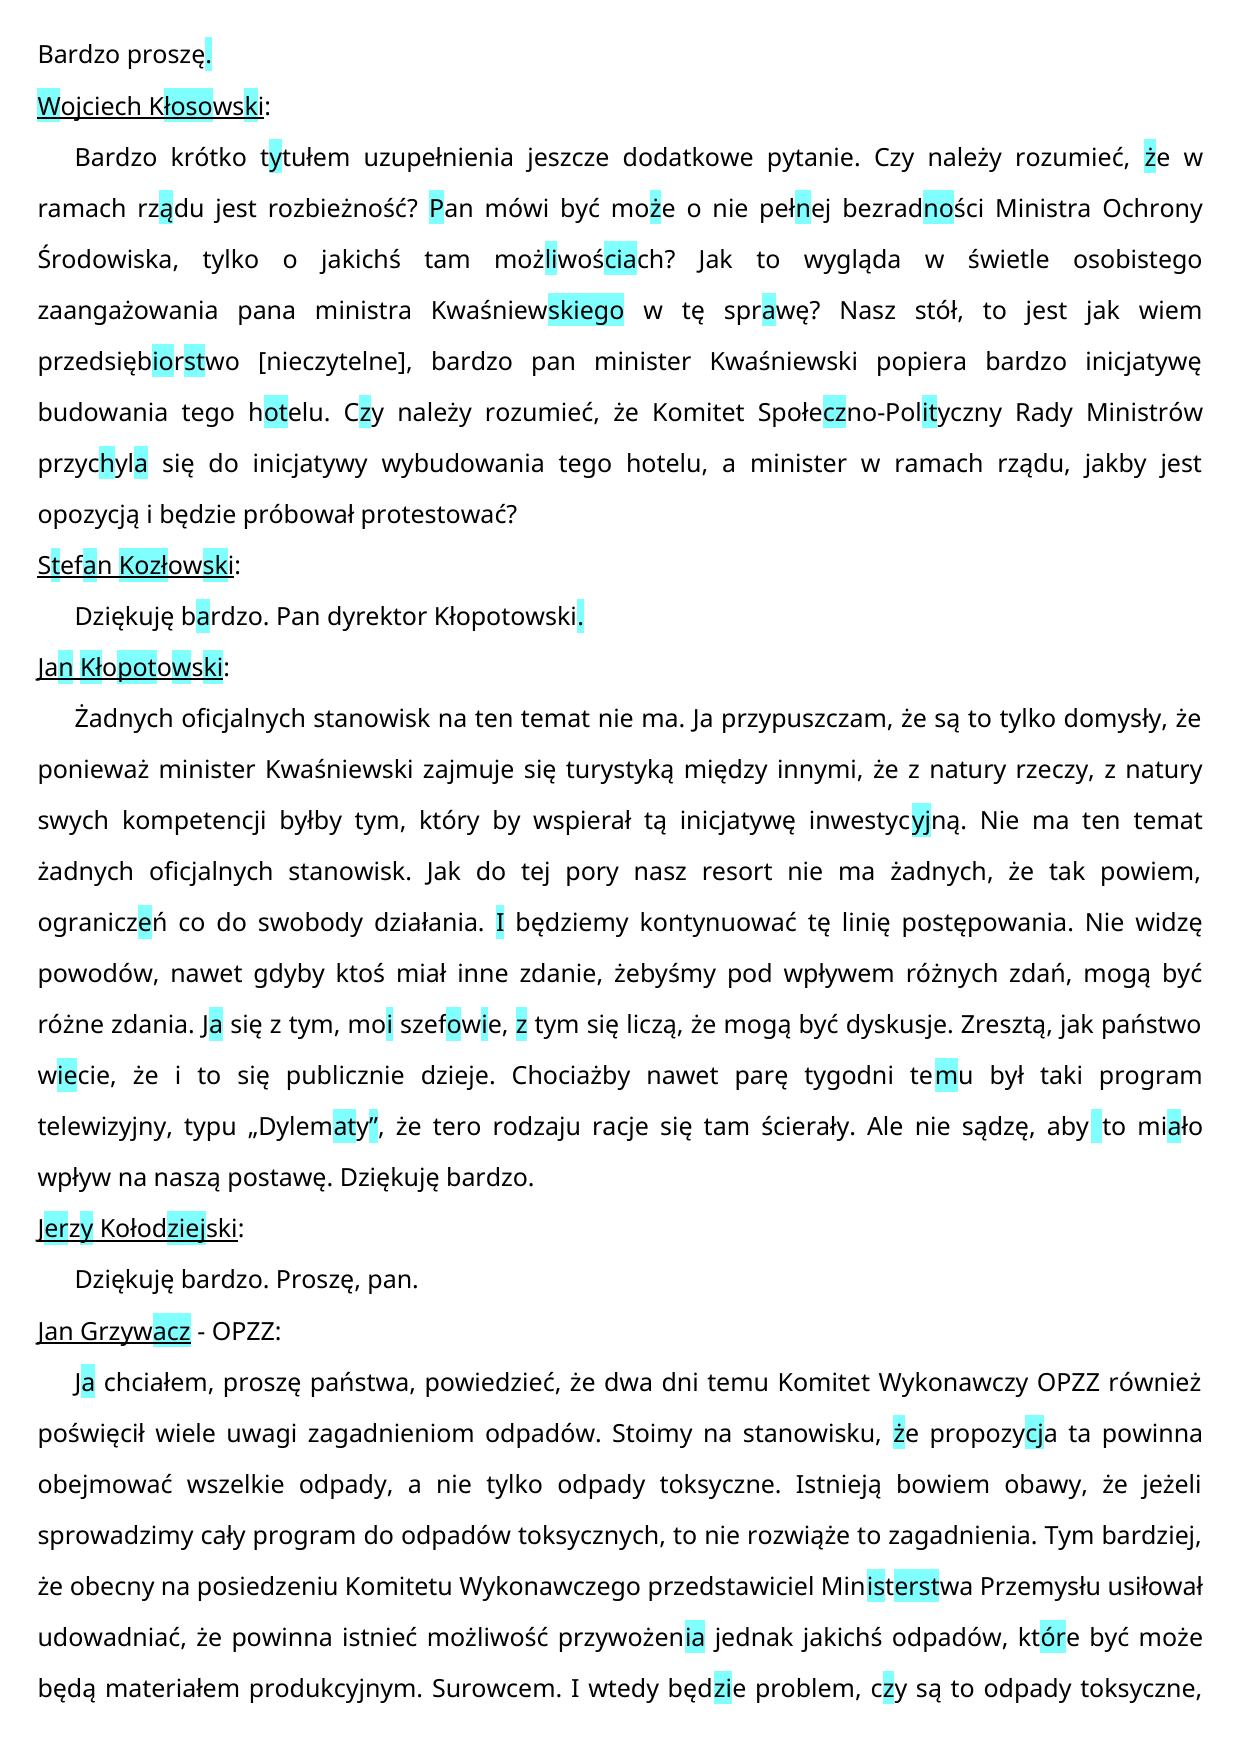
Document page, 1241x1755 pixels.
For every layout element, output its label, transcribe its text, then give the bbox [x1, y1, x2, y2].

text Bardzo proszę. [37, 37, 1203, 71]
text Jerzy Kołodziejski: [37, 1211, 1203, 1245]
text Dziękuję bardzo. Pan dyrektor Kłopotowski. [37, 599, 1203, 633]
text Ja chciałem, proszę państwa, powiedzieć, że dwa dni temu Komitet Wykonawczy OPZZ również poświęcił wiele uwagi zagadnieniom odpadów. Stoimy na stanowisku, że propozycja ta powinna obejmować wszelkie odpady, a nie tylko odpady toksyczne. Istnieją bowiem obawy, że jeżeli sprowadzimy cały program do odpadów toksycznych, to nie rozwiąże to zagadnienia. Tym bardziej, że obecny na posiedzeniu Komitetu Wykonawczego przedstawiciel Ministerstwa Przemysłu usiłował udowadniać, że powinna istnieć możliwość przywożenia jednak jakichś odpadów, które być może będą materiałem produkcyjnym. Surowcem. I wtedy będzie problem, czy są to odpady toksyczne, [37, 1364, 1203, 1704]
text Wojciech Kłosowski: [37, 88, 1203, 122]
text Jan Grzywacz - OPZZ: [37, 1313, 1203, 1347]
text Dziękuję bardzo. Proszę, pan. [37, 1262, 1203, 1296]
text Stefan Kozłowski: [37, 548, 1203, 582]
text Bardzo krótko tytułem uzupełnienia jeszcze dodatkowe pytanie. Czy należy rozumieć, że w ramach rządu jest rozbieżność? Pan mówi być może o nie pełnej bezradności Ministra Ochrony Środowiska, tylko o jakichś tam możliwościach? Jak to wygląda w świetle osobistego zaangażowania pana ministra Kwaśniewskiego w tę sprawę? Nasz stół, to jest jak wiem przedsiębiorstwo [nieczytelne], bardzo pan minister Kwaśniewski popiera bardzo inicjatywę budowania tego hotelu. Czy należy rozumieć, że Komitet Społeczno-Polityczny Rady Ministrów przychyla się do inicjatywy wybudowania tego hotelu, a minister w ramach rządu, jakby jest opozycją i będzie próbował protestować? [37, 139, 1203, 531]
text Jan Kłopotowski: [37, 650, 1203, 684]
text Żadnych oficjalnych stanowisk na ten temat nie ma. Ja przypuszczam, że są to tylko domysły, że ponieważ minister Kwaśniewski zajmuje się turystyką między innymi, że z natury rzeczy, z natury swych kompetencji byłby tym, który by wspierał tą inicjatywę inwestycyjną. Nie ma ten temat żadnych oficjalnych stanowisk. Jak do tej pory nasz resort nie ma żadnych, że tak powiem, ograniczeń co do swobody działania. I będziemy kontynuować tę linię postępowania. Nie widzę powodów, nawet gdyby ktoś miał inne zdanie, żebyśmy pod wpływem różnych zdań, mogą być różne zdania. Ja się z tym, moi szefowie, z tym się liczą, że mogą być dyskusje. Zresztą, jak państwo wiecie, że i to się publicznie dzieje. Chociażby nawet parę tygodni temu był taki program telewizyjny, typu „Dylematy”, że tero rodzaju racje się tam ścierały. Ale nie sądzę, aby to miało wpływ na naszą postawę. Dziękuję bardzo. [37, 701, 1203, 1194]
